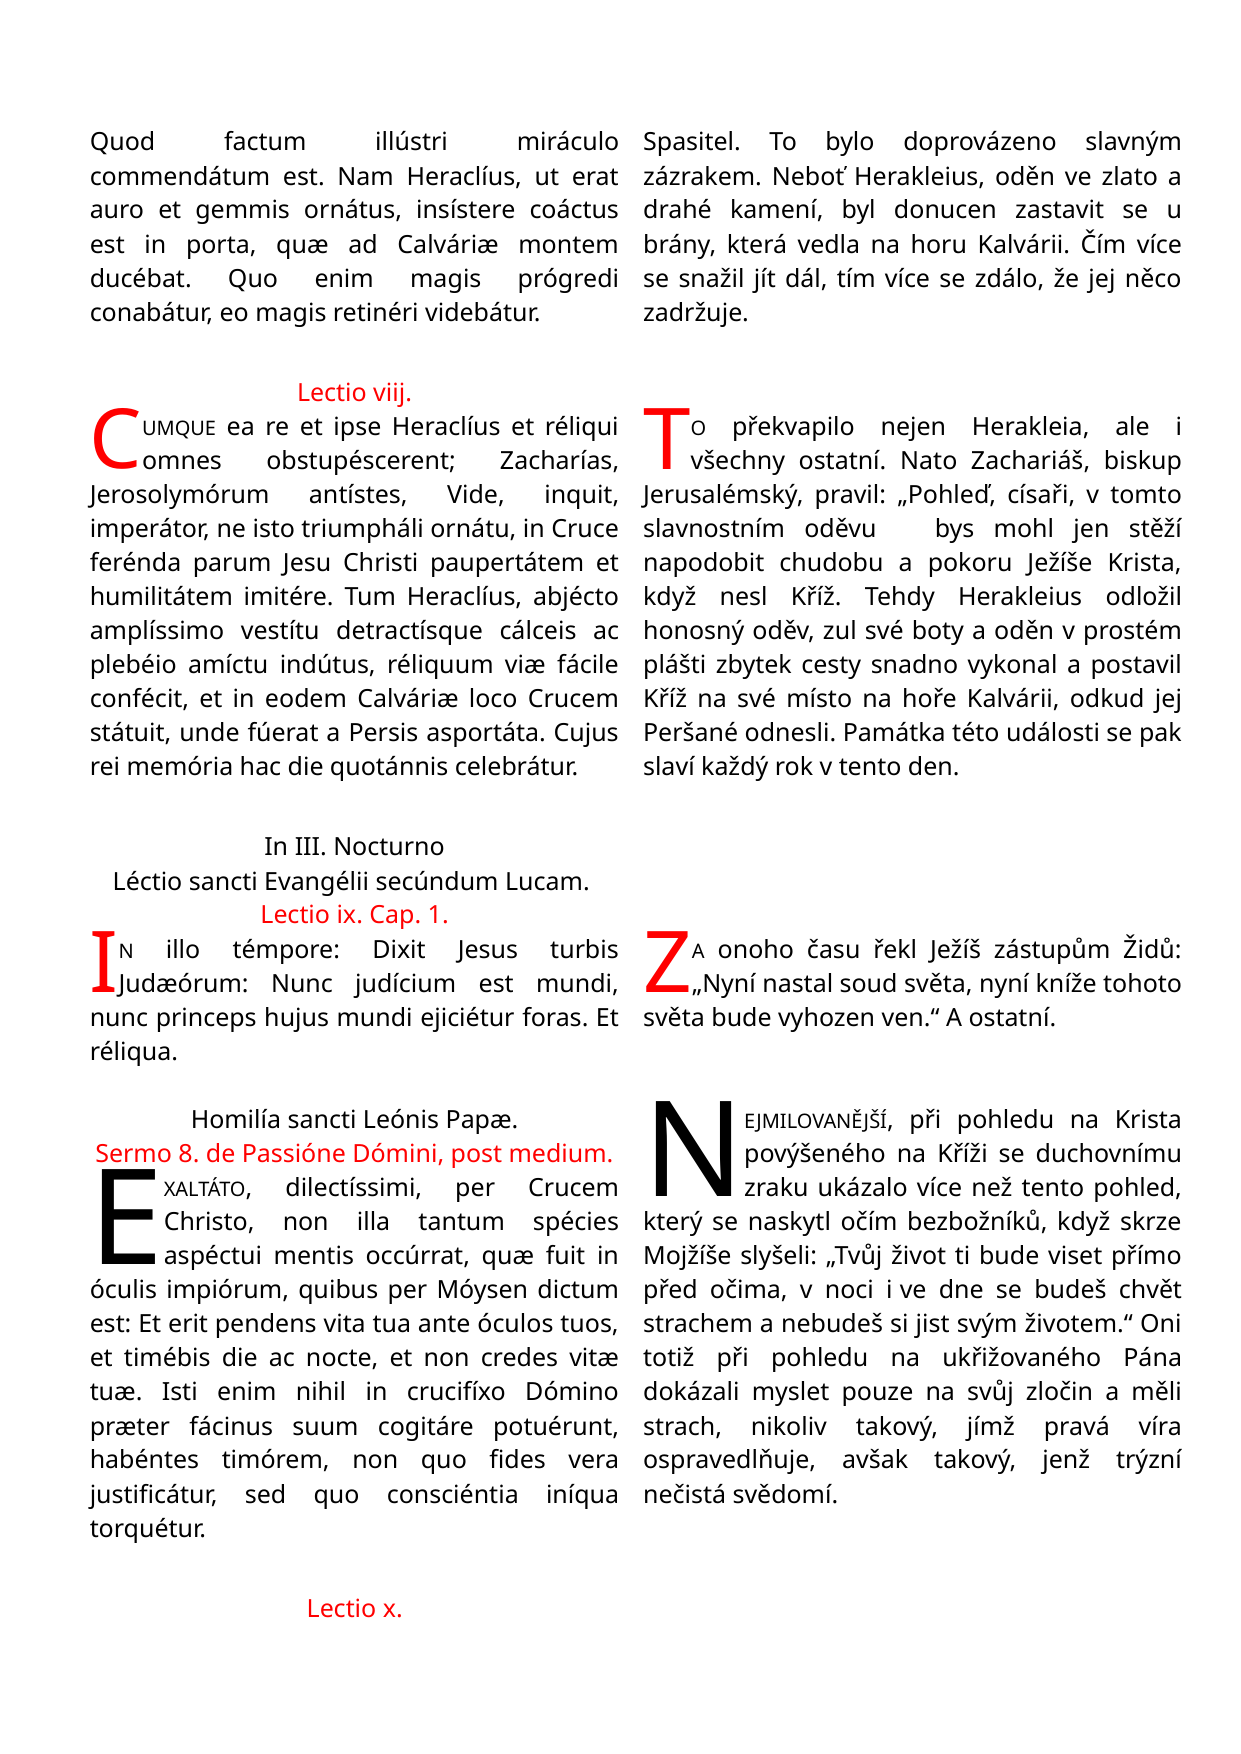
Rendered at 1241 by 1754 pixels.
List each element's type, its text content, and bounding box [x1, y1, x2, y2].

table_cell In III. Nocturno Léctio sancti Evangélii secúndum Lucam. Lectio ix. Cap. 1. In illo témpore: Dixit Jesus turbis Judæórum: Nunc judícium est mundi, nunc princeps hujus mundi ejiciétur foras. Et réliqua. Homilía sancti Leónis Papæ. Sermo 8. de Passióne Dómini, post medium. Exaltáto, dilectíssimi, per Crucem Christo, non illa tantum spécies aspéctui mentis occúrrat, quæ fuit in óculis impiórum, quibus per Móysen dictum est: Et erit pendens vita tua ante óculos tuos, et timébis die ac nocte, et non credes vitæ tuæ. Isti enim nihil in crucifíxo Dómino præter fácinus suum cogitáre potuérunt, habéntes timórem, non quo fides vera justificátur, sed quo consciéntia iníqua torquétur. [78, 823, 631, 1584]
table_cell Lectio x. [78, 1584, 631, 1630]
table_cell Quod factum illústri miráculo commendátum est. Nam Heraclíus, ut erat auro et gemmis ornátus, insístere coáctus est in porta, quæ ad Calváriæ montem ducébat. Quo enim magis prógredi conabátur, eo magis retinéri videbátur. [78, 118, 631, 368]
table_cell To překvapilo nejen Herakleia, ale i všechny ostatní. Nato Zachariáš, biskup Jerusalémský, pravil: „Pohleď, císaři, v tomto slavnostním oděvu bys mohl jen stěží napodobit chudobu a pokoru Ježíše Krista, když nesl Kříž. Tehdy Herakleius odložil honosný oděv, zul své boty a oděn v prostém plášti zbytek cesty snadno vykonal a postavil Kříž na své místo na hoře Kalvárii, odkud jej Peršané odnesli. Památka této události se pak slaví každý rok v tento den. [631, 369, 1194, 823]
table_cell Za onoho času řekl Ježíš zástupům Židů: „Nyní nastal soud světa, nyní kníže tohoto světa bude vyhozen ven.“ A ostatní. Nejmilovanější, při pohledu na Krista povýšeného na Kříži se duchovnímu zraku ukázalo více než tento pohled, který se naskytl očím bezbožníků, když skrze Mojžíše slyšeli: „Tvůj život ti bude viset přímo před očima, v noci i ve dne se budeš chvět strachem a nebudeš si jist svým životem.“ Oni totiž při pohledu na ukřižovaného Pána dokázali myslet pouze na svůj zločin a měli strach, nikoliv takový, jímž pravá víra ospravedlňuje, avšak takový, jenž trýzní nečistá svědomí. [631, 823, 1194, 1584]
table_cell [631, 1584, 1194, 1630]
table_cell Lectio viij. Cumque ea re et ipse Heraclíus et réliqui omnes obstupéscerent; Zacharías, Jerosolymórum antístes, Vide, inquit, imperátor, ne isto triumpháli ornátu, in Cruce ferénda parum Jesu Christi paupertátem et humilitátem imitére. Tum Heraclíus, abjécto amplíssimo vestítu detractísque cálceis ac plebéio amíctu indútus, réliquum viæ fácile confécit, et in eodem Calváriæ loco Crucem státuit, unde fúerat a Persis asportáta. Cujus rei memória hac die quotánnis celebrátur. [78, 369, 631, 823]
table_cell Spasitel. To bylo doprovázeno slavným zázrakem. Neboť Herakleius, oděn ve zlato a drahé kamení, byl donucen zastavit se u brány, která vedla na horu Kalvárii. Čím více se snažil jít dál, tím více se zdálo, že jej něco zadržuje. [631, 118, 1194, 368]
